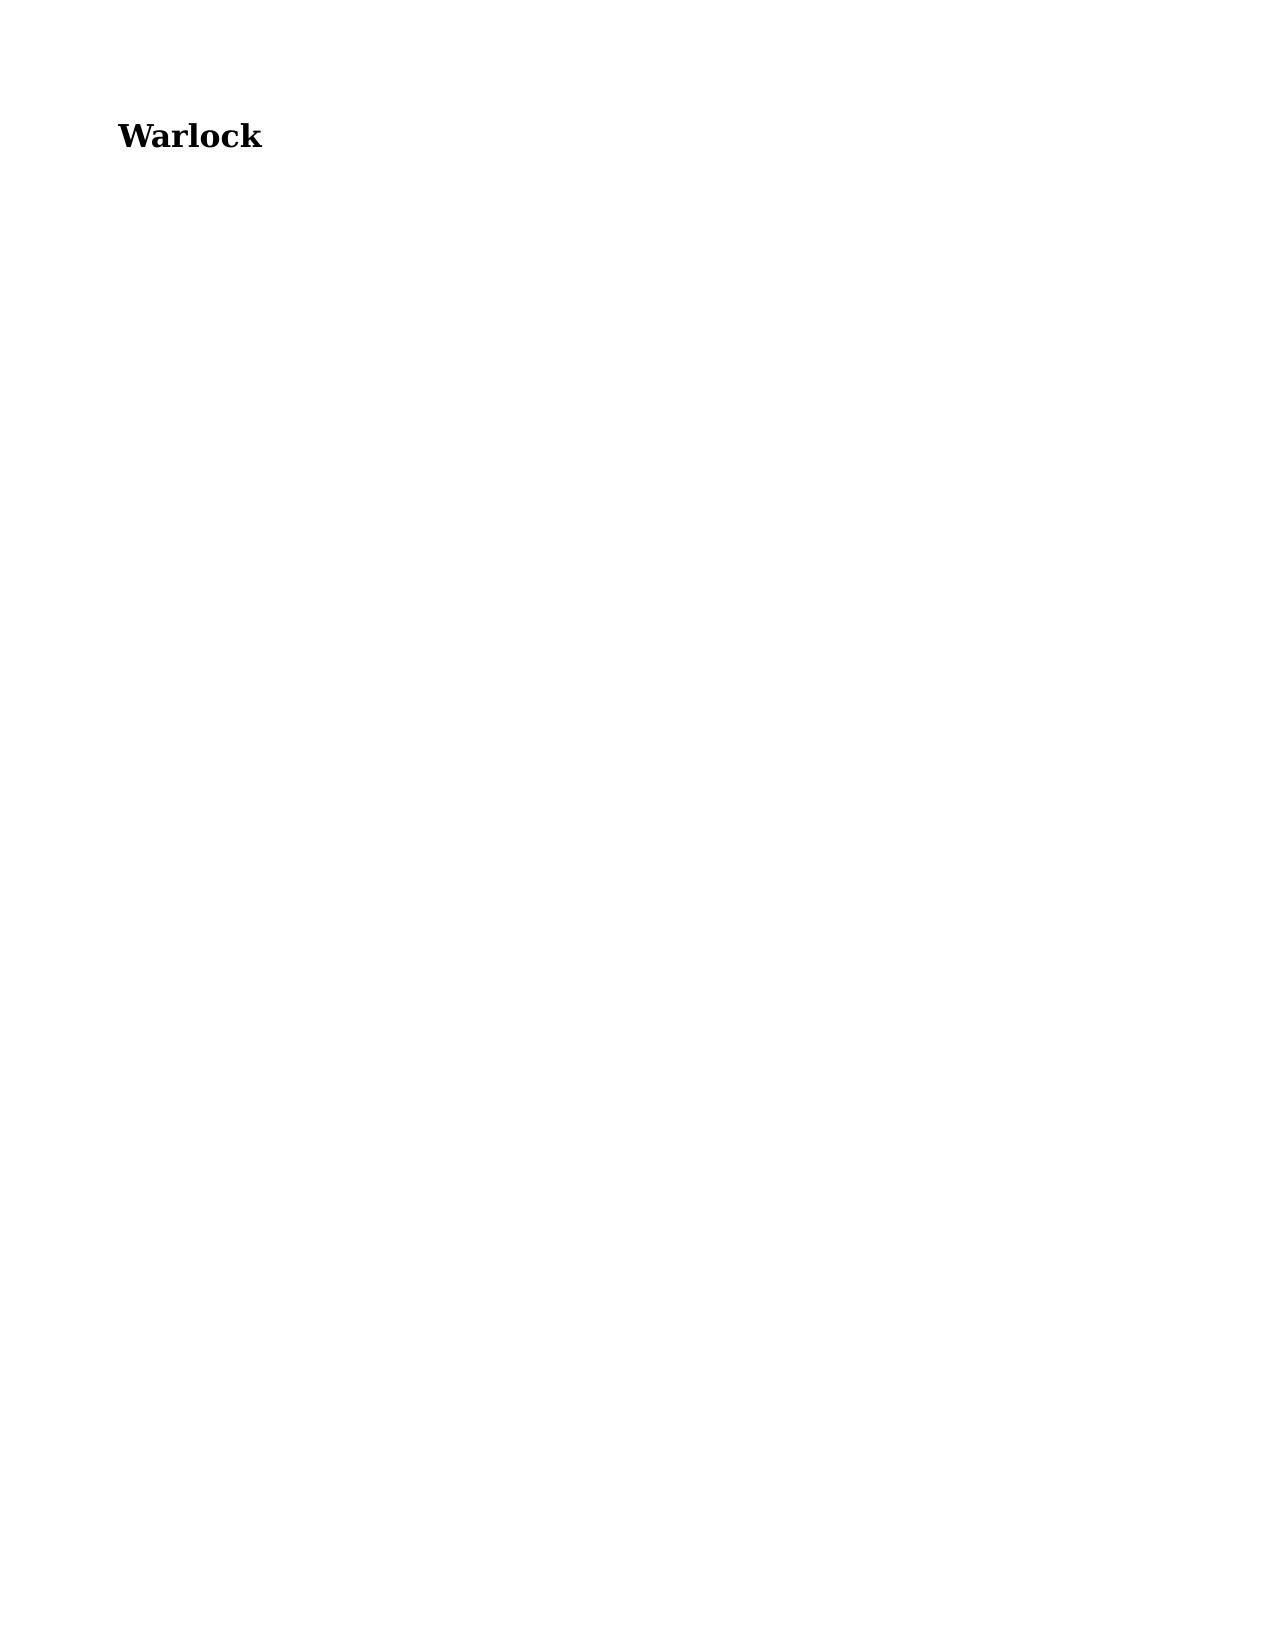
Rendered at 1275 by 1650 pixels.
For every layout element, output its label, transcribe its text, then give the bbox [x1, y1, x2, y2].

text Warlock [118, 118, 1157, 155]
